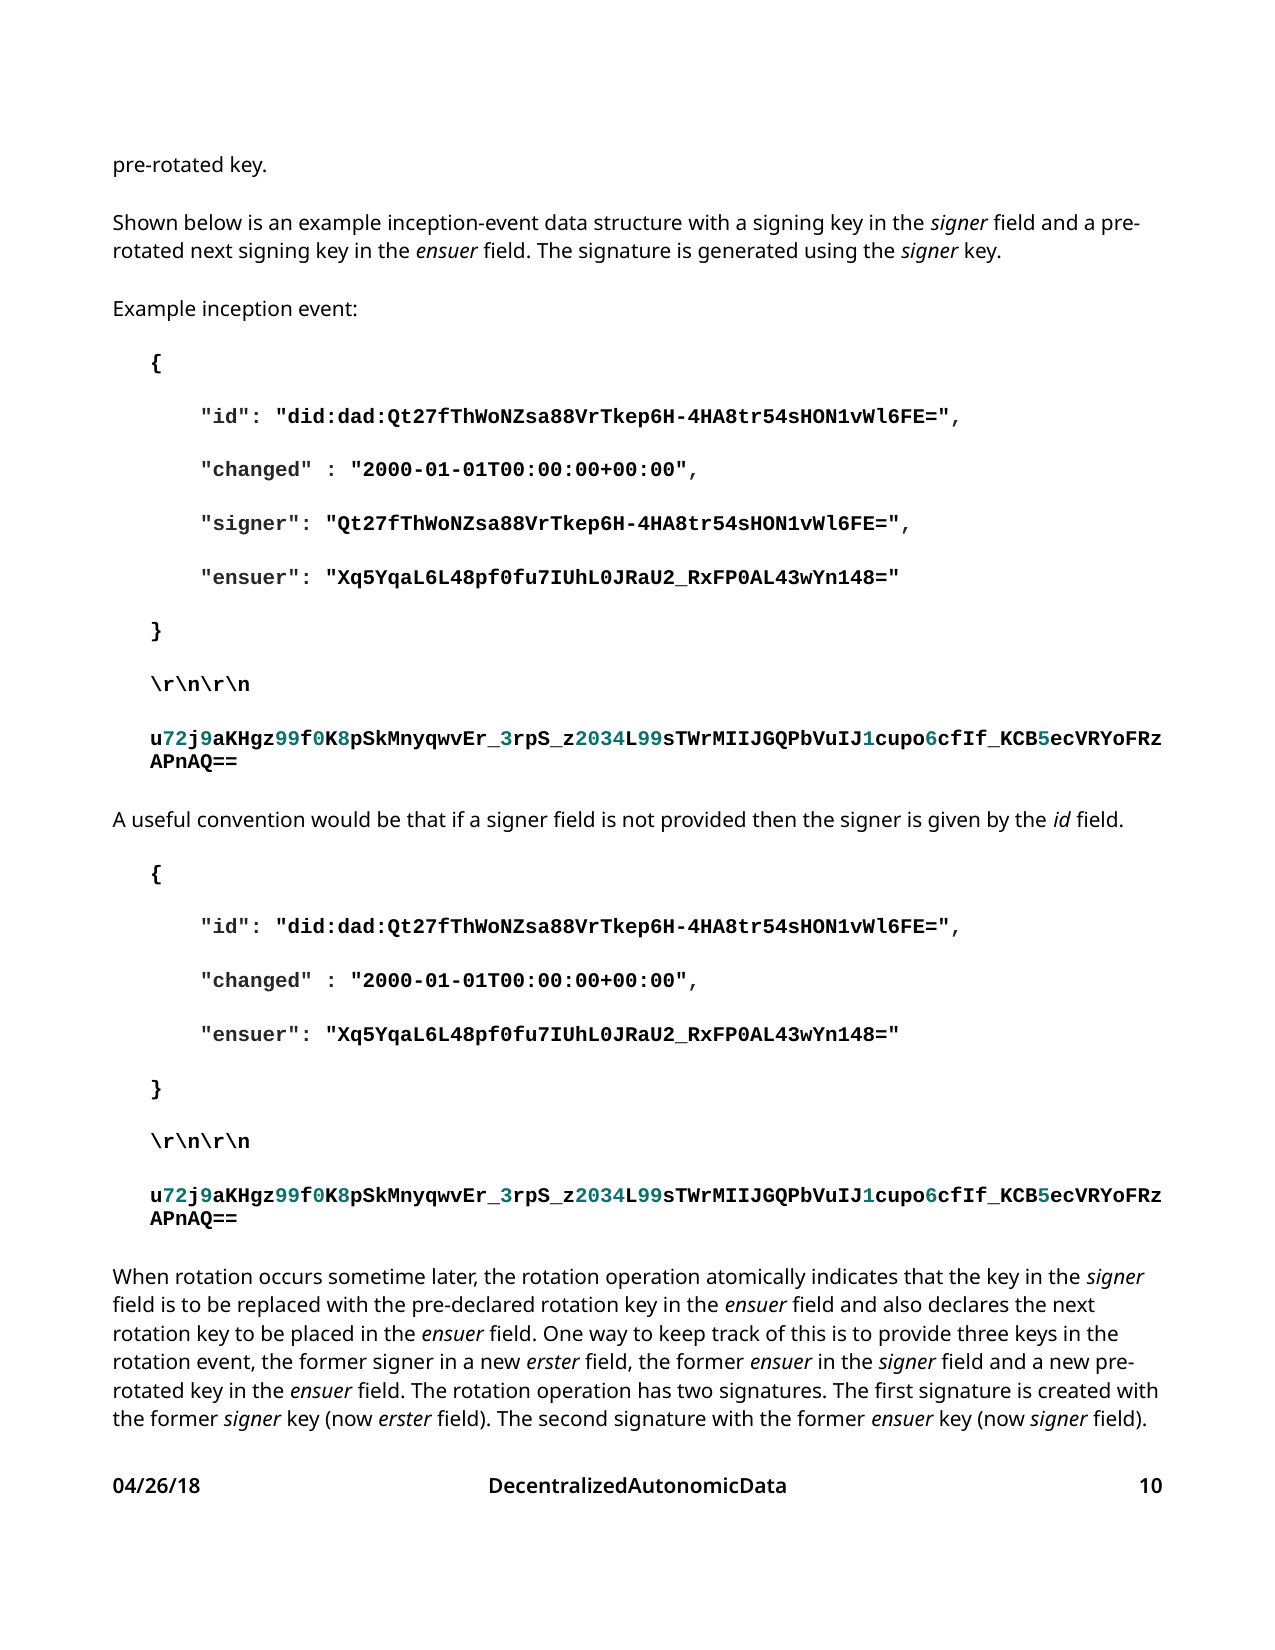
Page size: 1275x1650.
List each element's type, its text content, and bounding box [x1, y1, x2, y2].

text u72j9aKHgz99f0K8pSkMnyqwvEr_3rpS_z2034L99sTWrMIIJGQPbVuIJ1cupo6cfIf_KCB5ecVRYoFRzAPnAQ== [150, 1185, 1162, 1232]
text pre-rotated key. [112, 150, 1162, 178]
text Example inception event: [112, 294, 1162, 323]
text A useful convention would be that if a signer field is not provided then the signer is given by the id field. [112, 805, 1162, 833]
text "ensuer": "Xq5YqaL6L48pf0fu7IUhL0JRaU2_RxFP0AL43wYn148=" [150, 1024, 1162, 1047]
text { [150, 352, 1162, 376]
text u72j9aKHgz99f0K8pSkMnyqwvEr_3rpS_z2034L99sTWrMIIJGQPbVuIJ1cupo6cfIf_KCB5ecVRYoFRzAPnAQ== [150, 728, 1162, 775]
text "changed" : "2000-01-01T00:00:00+00:00", [150, 970, 1162, 994]
text "id": "did:dad:Qt27fThWoNZsa88VrTkep6H-4HA8tr54sHON1vWl6FE=", [150, 917, 1162, 940]
text } [150, 620, 1162, 644]
text When rotation occurs sometime later, the rotation operation atomically indicates that the key in the signer field is to be replaced with the pre-declared rotation key in the ensuer field and also declares the next rotation key to be placed in the ensuer field. One way to keep track of this is to provide three keys in the rotation event, the former signer in a new erster field, the former ensuer in the signer field and a new pre-rotated key in the ensuer field. The rotation operation has two signatures. The first signature is created with the former signer key (now erster field). The second signature with the former ensuer key (now signer field). [112, 1262, 1162, 1433]
text Shown below is an example inception-event data structure with a signing key in the signer field and a pre-rotated next signing key in the ensuer field. The signature is generated using the signer key. [112, 208, 1162, 265]
text "signer": "Qt27fThWoNZsa88VrTkep6H-4HA8tr54sHON1vWl6FE=", [150, 513, 1162, 537]
text "changed" : "2000-01-01T00:00:00+00:00", [150, 459, 1162, 483]
text "ensuer": "Xq5YqaL6L48pf0fu7IUhL0JRaU2_RxFP0AL43wYn148=" [150, 567, 1162, 590]
text { [150, 863, 1162, 887]
text } [150, 1077, 1162, 1101]
text \r\n\r\n [150, 674, 1162, 698]
text \r\n\r\n [150, 1131, 1162, 1155]
text "id": "did:dad:Qt27fThWoNZsa88VrTkep6H-4HA8tr54sHON1vWl6FE=", [150, 406, 1162, 429]
